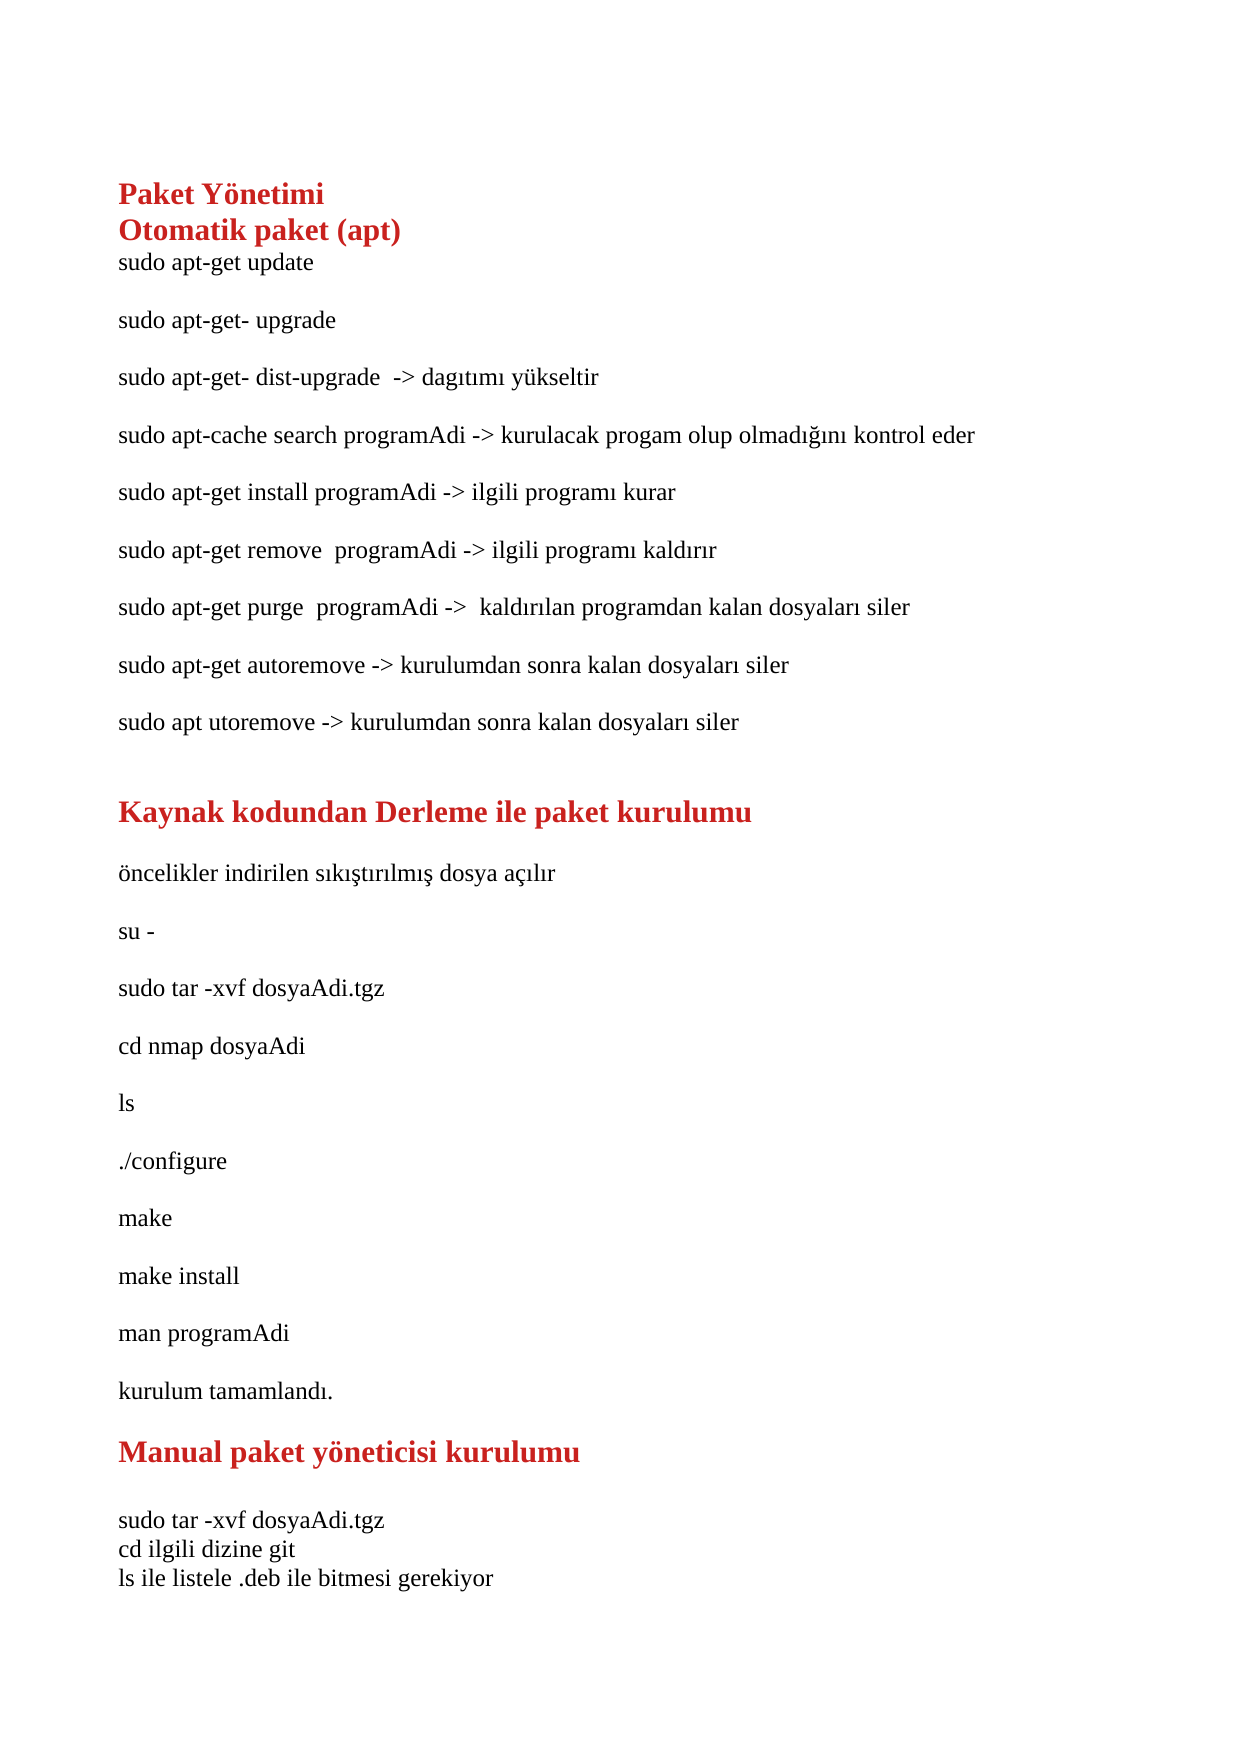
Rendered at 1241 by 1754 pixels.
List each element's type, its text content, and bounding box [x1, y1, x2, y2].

text ls ile listele .deb ile bitmesi gerekiyor [118, 1563, 1122, 1592]
text make [118, 1203, 1122, 1232]
text sudo apt-get install programAdi -> ilgili programı kurar [118, 477, 1122, 506]
text sudo apt-get autoremove -> kurulumdan sonra kalan dosyaları siler [118, 650, 1122, 679]
text sudo apt-get- upgrade [118, 305, 1122, 334]
text sudo tar -xvf dosyaAdi.tgz [118, 1505, 1122, 1534]
text sudo apt-get- dist-upgrade -> dagıtımı yükseltir [118, 362, 1122, 391]
text kurulum tamamlandı. [118, 1376, 1122, 1405]
text sudo apt utoremove -> kurulumdan sonra kalan dosyaları siler [118, 707, 1122, 736]
text Kaynak kodundan Derleme ile paket kurulumu [118, 794, 1122, 830]
text sudo tar -xvf dosyaAdi.tgz [118, 973, 1122, 1002]
text sudo apt-get purge programAdi -> kaldırılan programdan kalan dosyaları siler [118, 592, 1122, 621]
text öncelikler indirilen sıkıştırılmış dosya açılır [118, 858, 1122, 887]
text ./configure [118, 1146, 1122, 1175]
text cd nmap dosyaAdi [118, 1031, 1122, 1060]
text sudo apt-get remove programAdi -> ilgili programı kaldırır [118, 535, 1122, 564]
text Otomatik paket (apt) [118, 212, 1122, 247]
text Manual paket yöneticisi kurulumu [118, 1433, 1122, 1469]
text ls [118, 1088, 1122, 1117]
text sudo apt-get update [118, 247, 1122, 276]
text Paket Yönetimi [118, 176, 1122, 212]
text man programAdi [118, 1318, 1122, 1347]
text make install [118, 1261, 1122, 1290]
text cd ilgili dizine git [118, 1534, 1122, 1563]
text su - [118, 916, 1122, 945]
text sudo apt-cache search programAdi -> kurulacak progam olup olmadığını kontrol eder [118, 420, 1122, 449]
